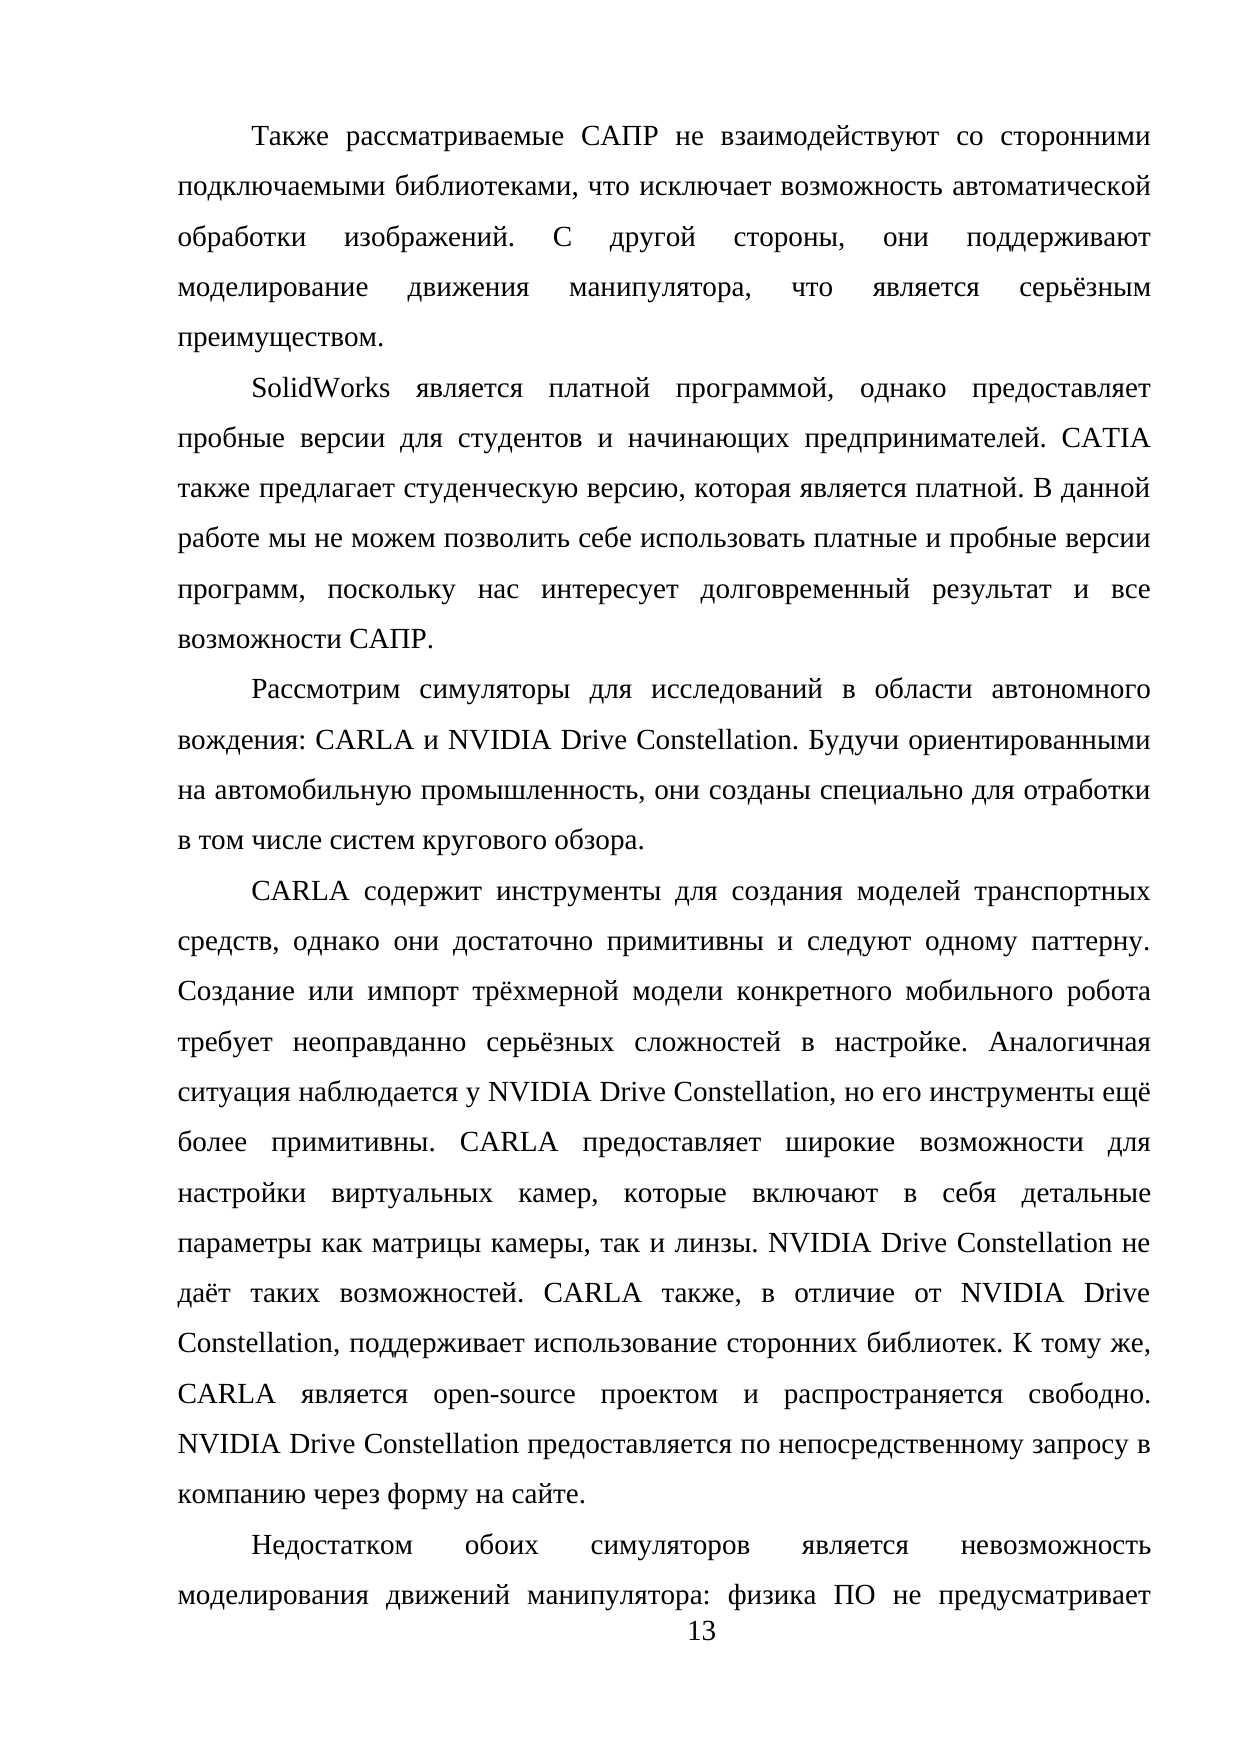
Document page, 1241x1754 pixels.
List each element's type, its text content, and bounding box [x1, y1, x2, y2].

text Также рассматриваемые САПР не взаимодействуют со сторонними подключаемыми библиотеками, что исключает возможность автоматической обработки изображений. С другой стороны, они поддерживают моделирование движения манипулятора, что является серьёзным преимуществом. [177, 118, 1152, 353]
text SolidWorks является платной программой, однако предоставляет пробные версии для студентов и начинающих предпринимателей. CATIA также предлагает студенческую версию, которая является платной. В данной работе мы не можем позволить себе использовать платные и пробные версии программ, поскольку нас интересует долговременный результат и все возможности САПР. [177, 370, 1152, 655]
text CARLA содержит инструменты для создания моделей транспортных средств, однако они достаточно примитивны и следуют одному паттерну. Создание или импорт трёхмерной модели конкретного мобильного робота требует неоправданно серьёзных сложностей в настройке. Аналогичная ситуация наблюдается у NVIDIA Drive Constellation, но его инструменты ещё более примитивны. CARLA предоставляет широкие возможности для настройки виртуальных камер, которые включают в себя детальные параметры как матрицы камеры, так и линзы. NVIDIA Drive Constellation не даёт таких возможностей. CARLA также, в отличие от NVIDIA Drive Constellation, поддерживает использование сторонних библиотек. К тому же, CARLA является open-source проектом и распространяется свободно. NVIDIA Drive Constellation предоставляется по непосредственному запросу в компанию через форму на сайте. [177, 873, 1152, 1510]
text Рассмотрим симуляторы для исследований в области автономного вождения: CARLA и NVIDIA Drive Constellation. Будучи ориентированными на автомобильную промышленность, они созданы специально для отработки в том числе систем кругового обзора. [177, 672, 1152, 856]
text Недостатком обоих симуляторов является невозможность моделирования движений манипулятора: физика ПО не предусматривает [177, 1527, 1152, 1611]
